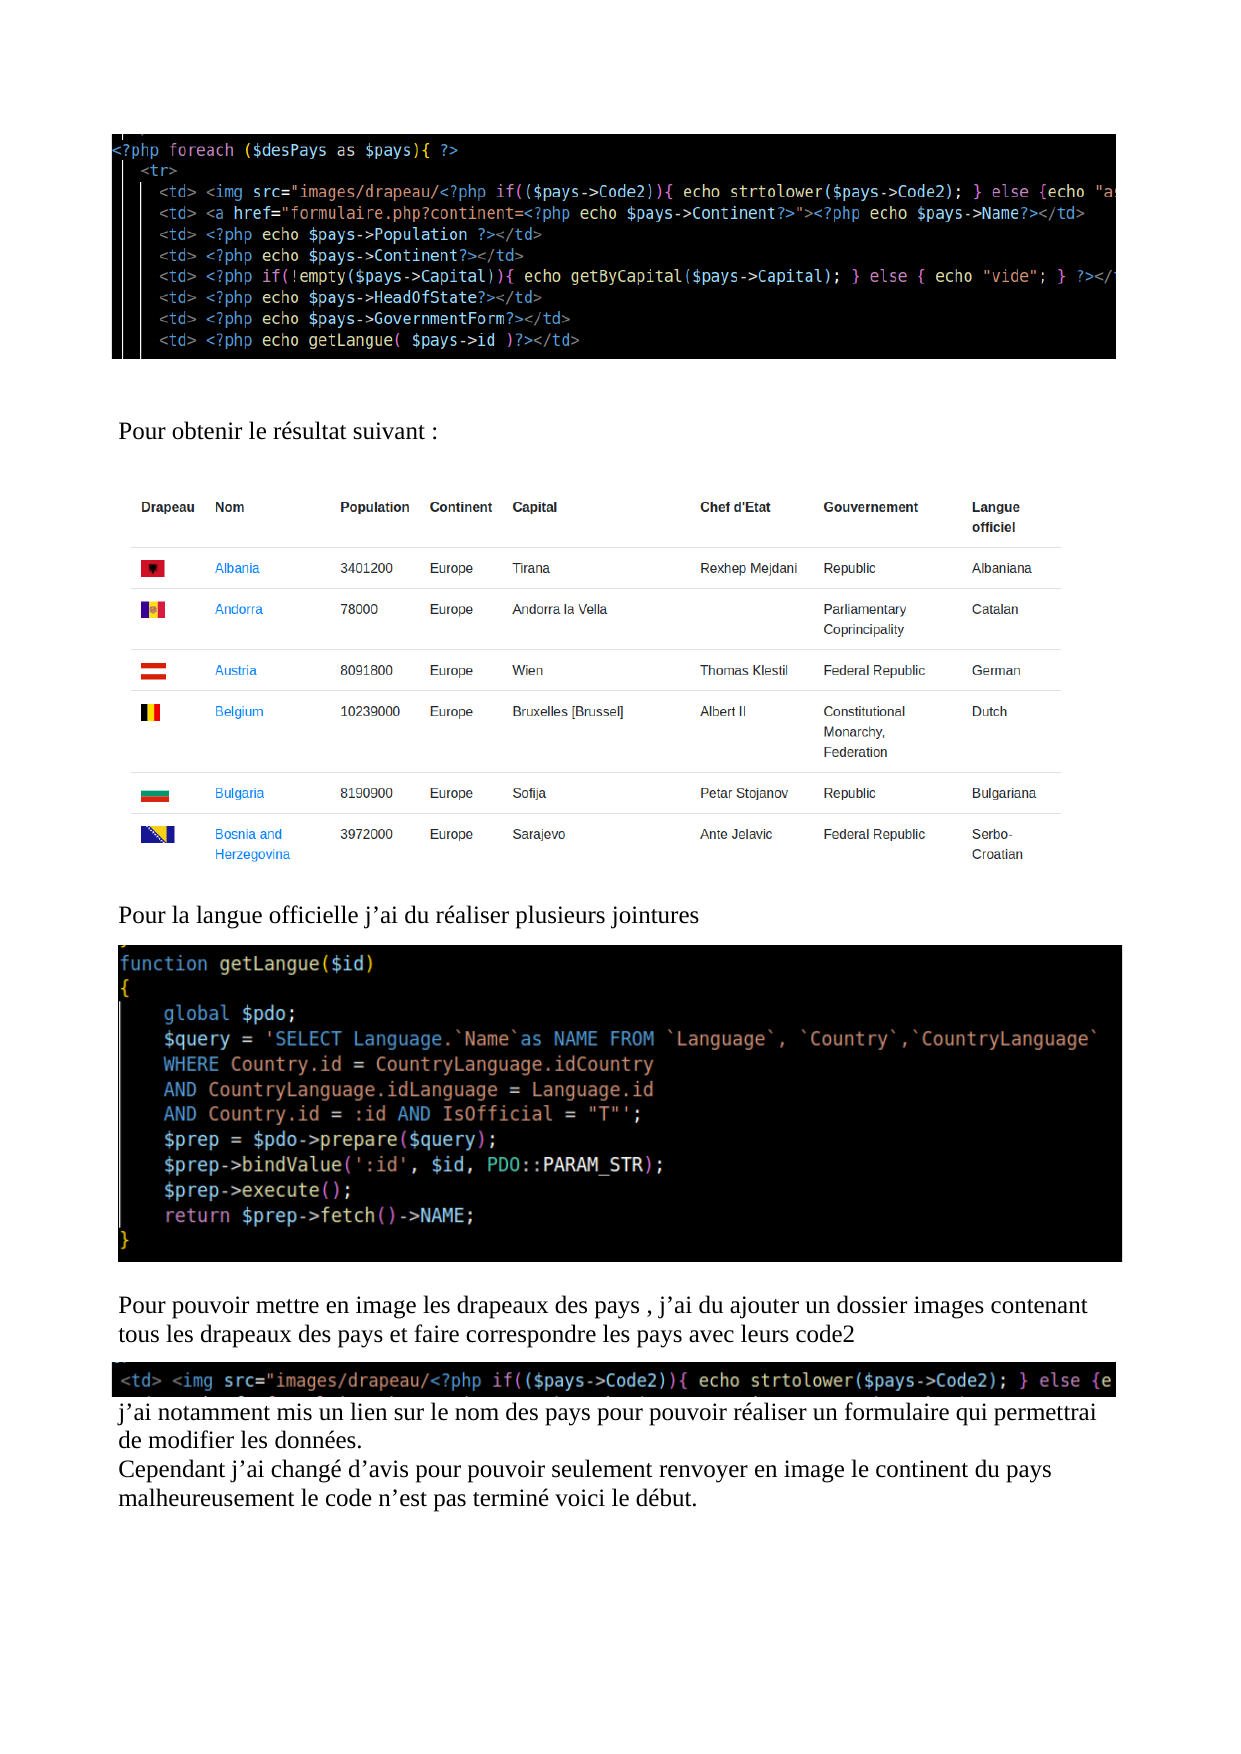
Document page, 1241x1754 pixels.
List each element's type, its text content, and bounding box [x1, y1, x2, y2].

text Pour obtenir le résultat suivant : [118, 416, 1122, 445]
text Cependant j’ai changé d’avis pour pouvoir seulement renvoyer en image le continent du pays malheureusement le code n’est pas terminé voici le début. [118, 1454, 1122, 1512]
picture [111, 134, 1116, 359]
picture [118, 945, 1123, 1262]
text j’ai notamment mis un lien sur le nom des pays pour pouvoir réaliser un formulaire qui permettrai de modifier les données. [118, 1347, 1122, 1454]
picture [118, 492, 1123, 872]
text Pour la langue officielle j’ai du réaliser plusieurs jointures [118, 900, 1122, 929]
picture [111, 1362, 1116, 1397]
text Pour pouvoir mettre en image les drapeaux des pays , j’ai du ajouter un dossier images contenant tous les drapeaux des pays et faire correspondre les pays avec leurs code2 [118, 1290, 1122, 1347]
